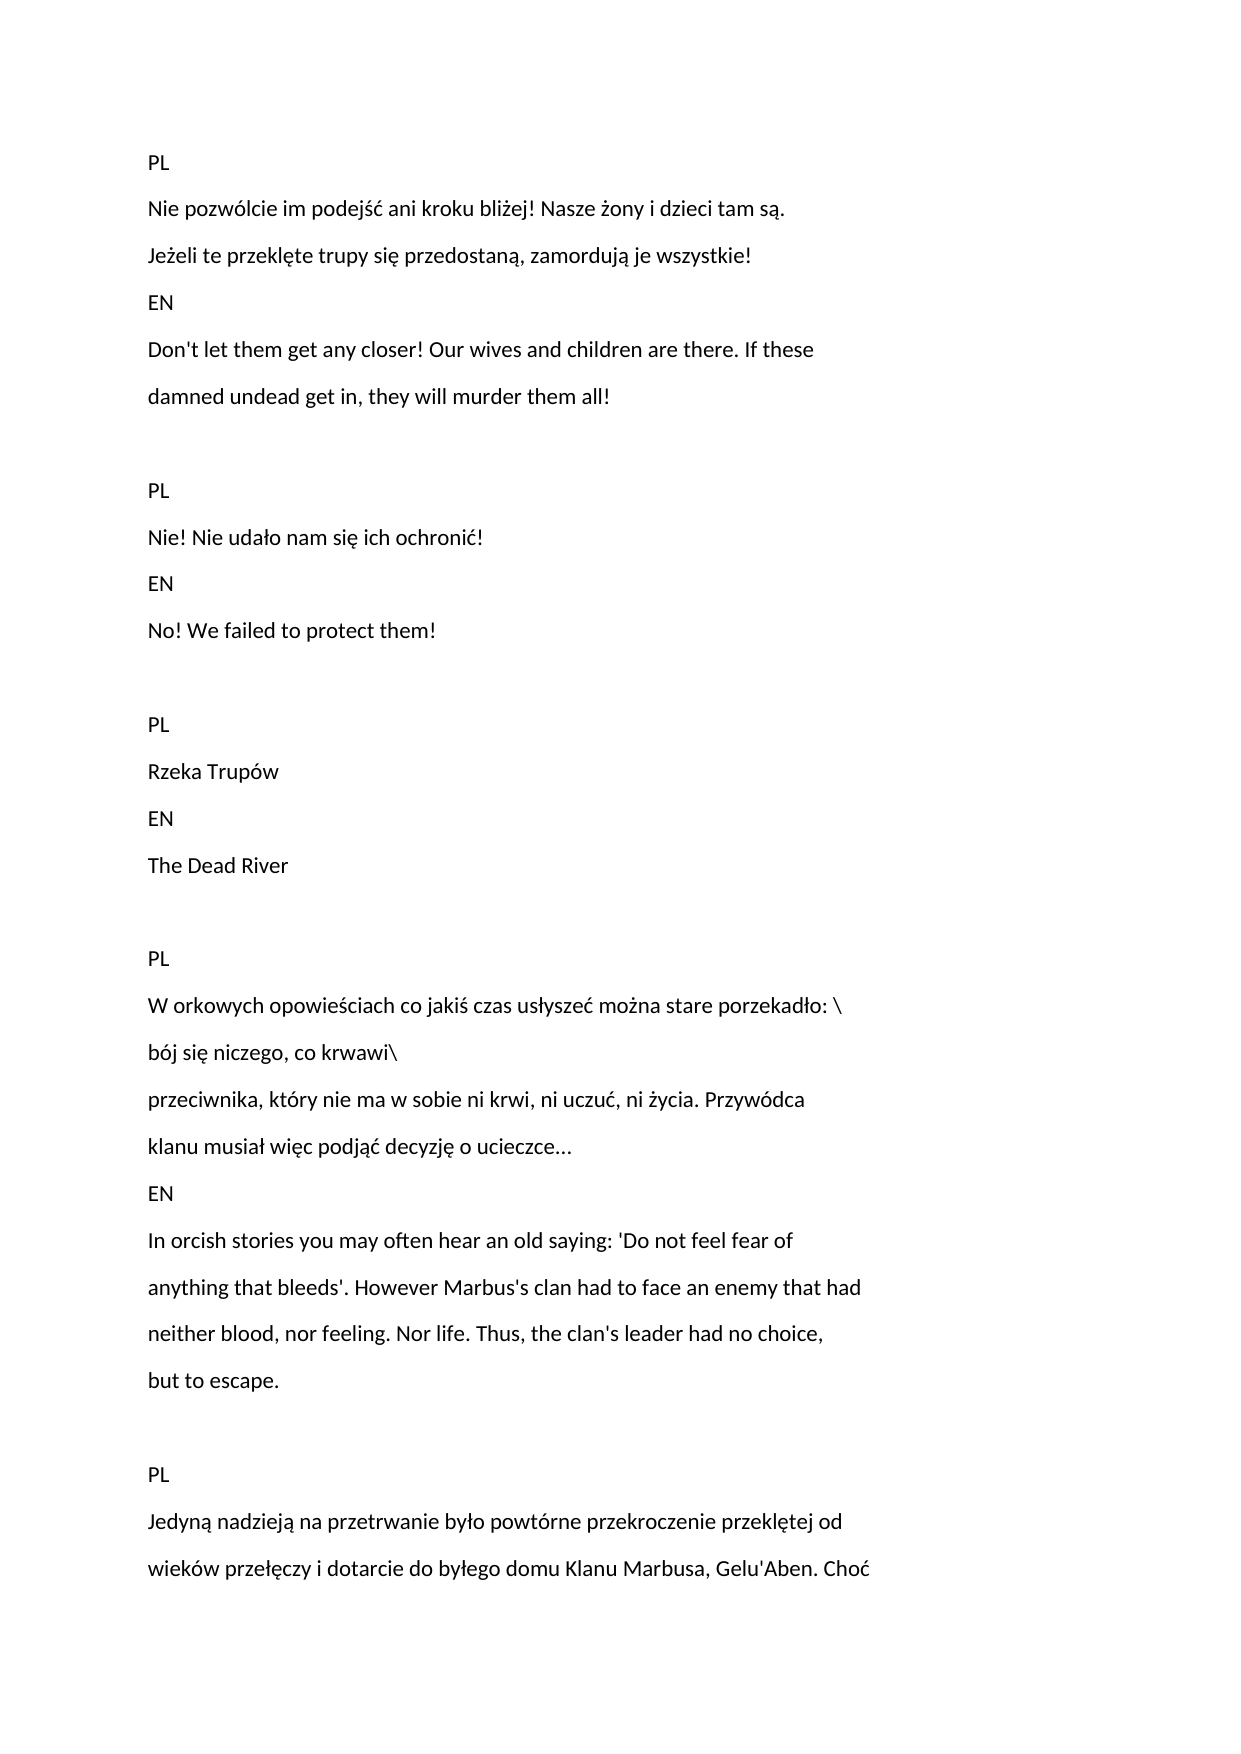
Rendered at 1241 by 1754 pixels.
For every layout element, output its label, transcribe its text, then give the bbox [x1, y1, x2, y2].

text klanu musiał więc podjąć decyzję o ucieczce... [148, 1132, 1093, 1160]
text Nie pozwólcie im podejść ani kroku bliżej! Nasze żony i dzieci tam są. [148, 194, 1093, 222]
text PL [148, 476, 1093, 504]
text neither blood, nor feeling. Nor life. Thus, the clan's leader had no choice, [148, 1319, 1093, 1347]
text EN [148, 288, 1093, 316]
text EN [148, 569, 1093, 597]
text PL [148, 944, 1093, 972]
text przeciwnika, który nie ma w sobie ni krwi, ni uczuć, ni życia. Przywódca [148, 1085, 1093, 1113]
text PL [148, 710, 1093, 738]
text EN [148, 804, 1093, 832]
text bój się niczego, co krwawi\ [148, 1038, 1093, 1066]
text Jedyną nadzieją na przetrwanie było powtórne przekroczenie przeklętej od [148, 1507, 1093, 1535]
text Rzeka Trupów [148, 757, 1093, 785]
text wieków przełęczy i dotarcie do byłego domu Klanu Marbusa, Gelu'Aben. Choć [148, 1554, 1093, 1582]
text Jeżeli te przeklęte trupy się przedostaną, zamordują je wszystkie! [148, 241, 1093, 269]
text EN [148, 1179, 1093, 1207]
text W orkowych opowieściach co jakiś czas usłyszeć można stare porzekadło: \ [148, 991, 1093, 1019]
text In orcish stories you may often hear an old saying: 'Do not feel fear of [148, 1226, 1093, 1254]
text damned undead get in, they will murder them all! [148, 382, 1093, 410]
text PL [148, 148, 1093, 176]
text Don't let them get any closer! Our wives and children are there. If these [148, 335, 1093, 363]
text but to escape. [148, 1366, 1093, 1394]
text Nie! Nie udało nam się ich ochronić! [148, 523, 1093, 551]
text No! We failed to protect them! [148, 616, 1093, 644]
text PL [148, 1460, 1093, 1488]
text The Dead River [148, 851, 1093, 879]
text anything that bleeds'. However Marbus's clan had to face an enemy that had [148, 1273, 1093, 1301]
